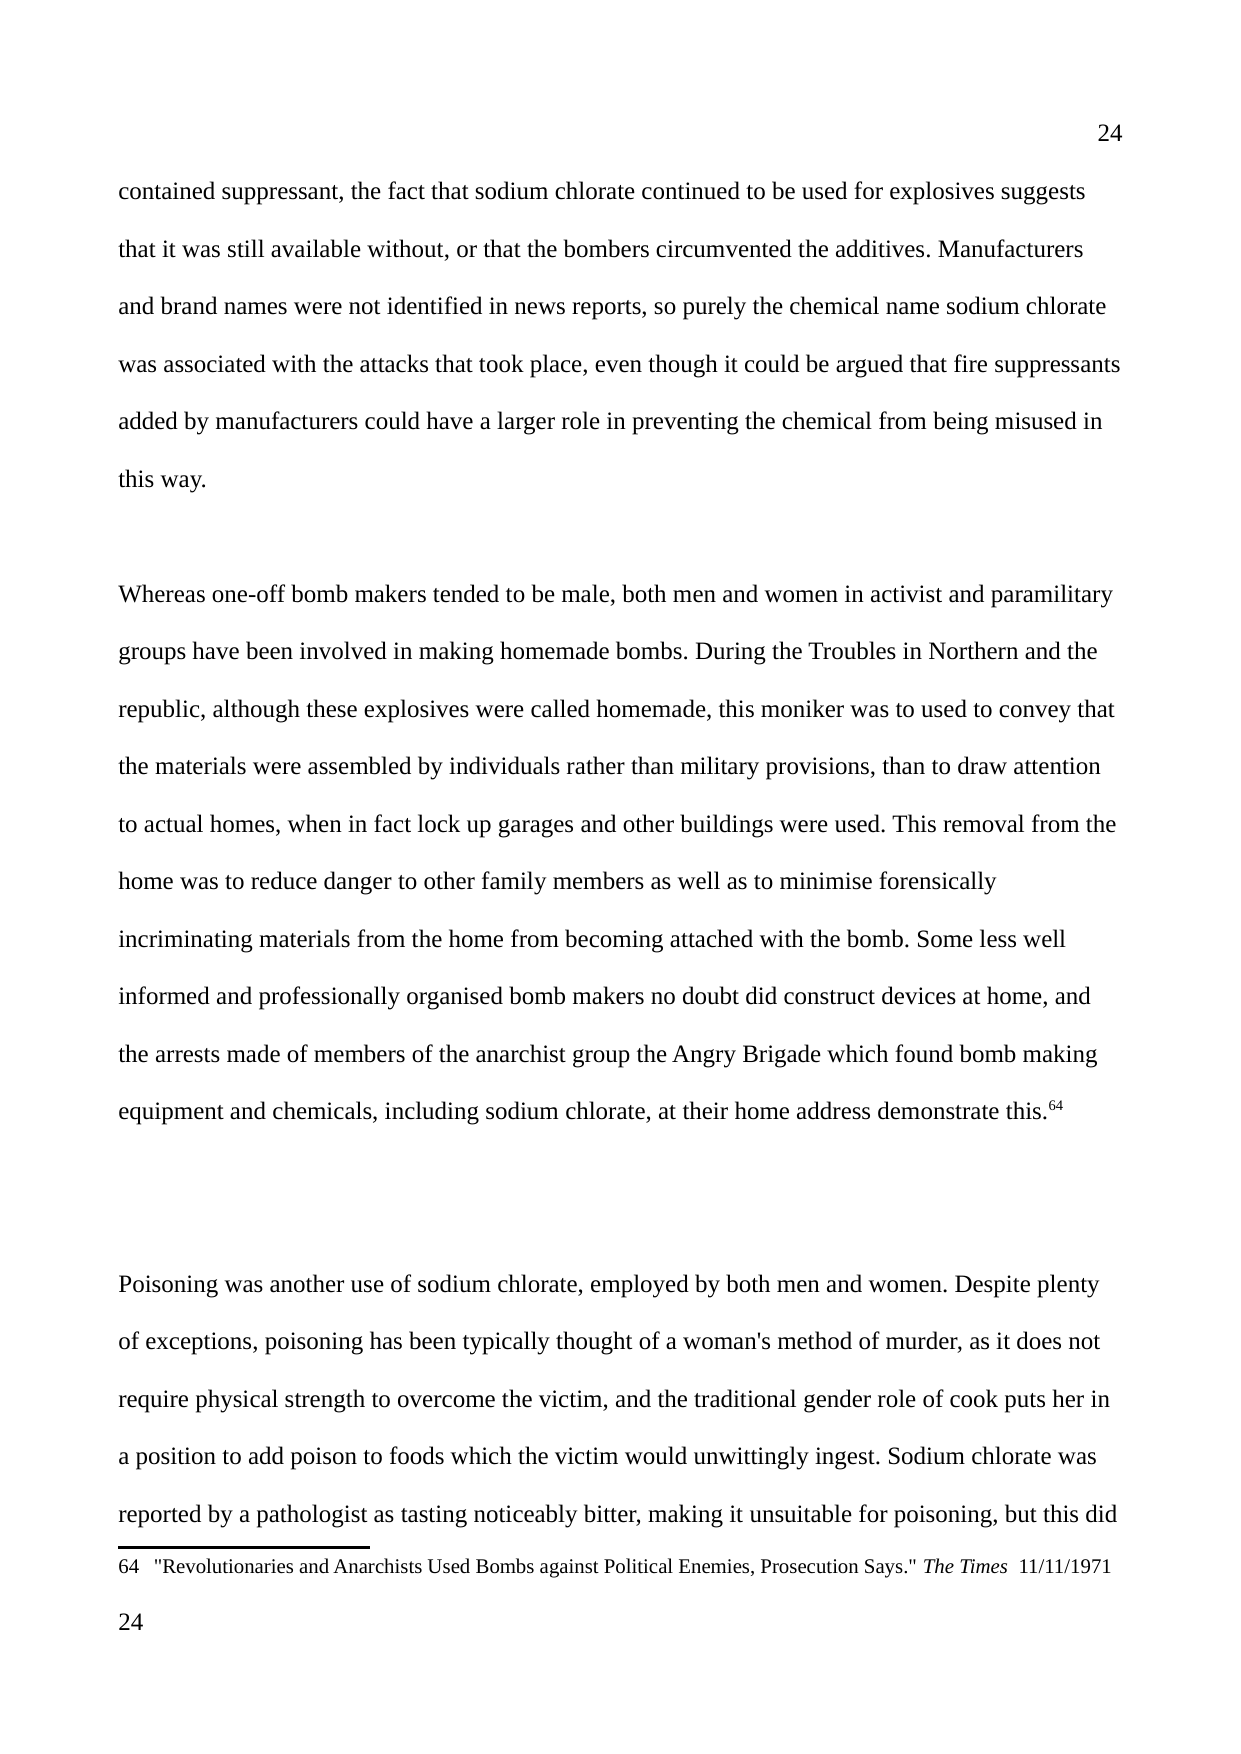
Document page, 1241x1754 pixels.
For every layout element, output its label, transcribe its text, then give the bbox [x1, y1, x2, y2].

text contained suppressant, the fact that sodium chlorate continued to be used for explosives suggests that it was still available without, or that the bombers circumvented the additives. Manufacturers and brand names were not identified in news reports, so purely the chemical name sodium chlorate was associated with the attacks that took place, even though it could be argued that fire suppressants added by manufacturers could have a larger role in preventing the chemical from being misused in this way. [118, 176, 1122, 493]
text "Revolutionaries and Anarchists Used Bombs against Political Enemies, Prosecution Says." The Times 11/11/1971 [118, 1553, 1122, 1578]
text Whereas one-off bomb makers tended to be male, both men and women in activist and paramilitary groups have been involved in making homemade bombs. During the Troubles in Northern and the republic, although these explosives were called homemade, this moniker was to used to convey that the materials were assembled by individuals rather than military provisions, than to draw attention to actual homes, when in fact lock up garages and other buildings were used. This removal from the home was to reduce danger to other family members as well as to minimise forensically incriminating materials from the home from becoming attached with the bomb. Some less well informed and professionally organised bomb makers no doubt did construct devices at home, and the arrests made of members of the anarchist group the Angry Brigade which found bomb making equipment and chemicals, including sodium chlorate, at their home address demonstrate this. [118, 579, 1122, 1125]
text Poisoning was another use of sodium chlorate, employed by both men and women. Despite plenty of exceptions, poisoning has been typically thought of a woman's method of murder, as it does not require physical strength to overcome the victim, and the traditional gender role of cook puts her in a position to add poison to foods which the victim would unwittingly ingest. Sodium chlorate was reported by a pathologist as tasting noticeably bitter, making it unsuitable for poisoning, but this did [118, 1269, 1122, 1528]
